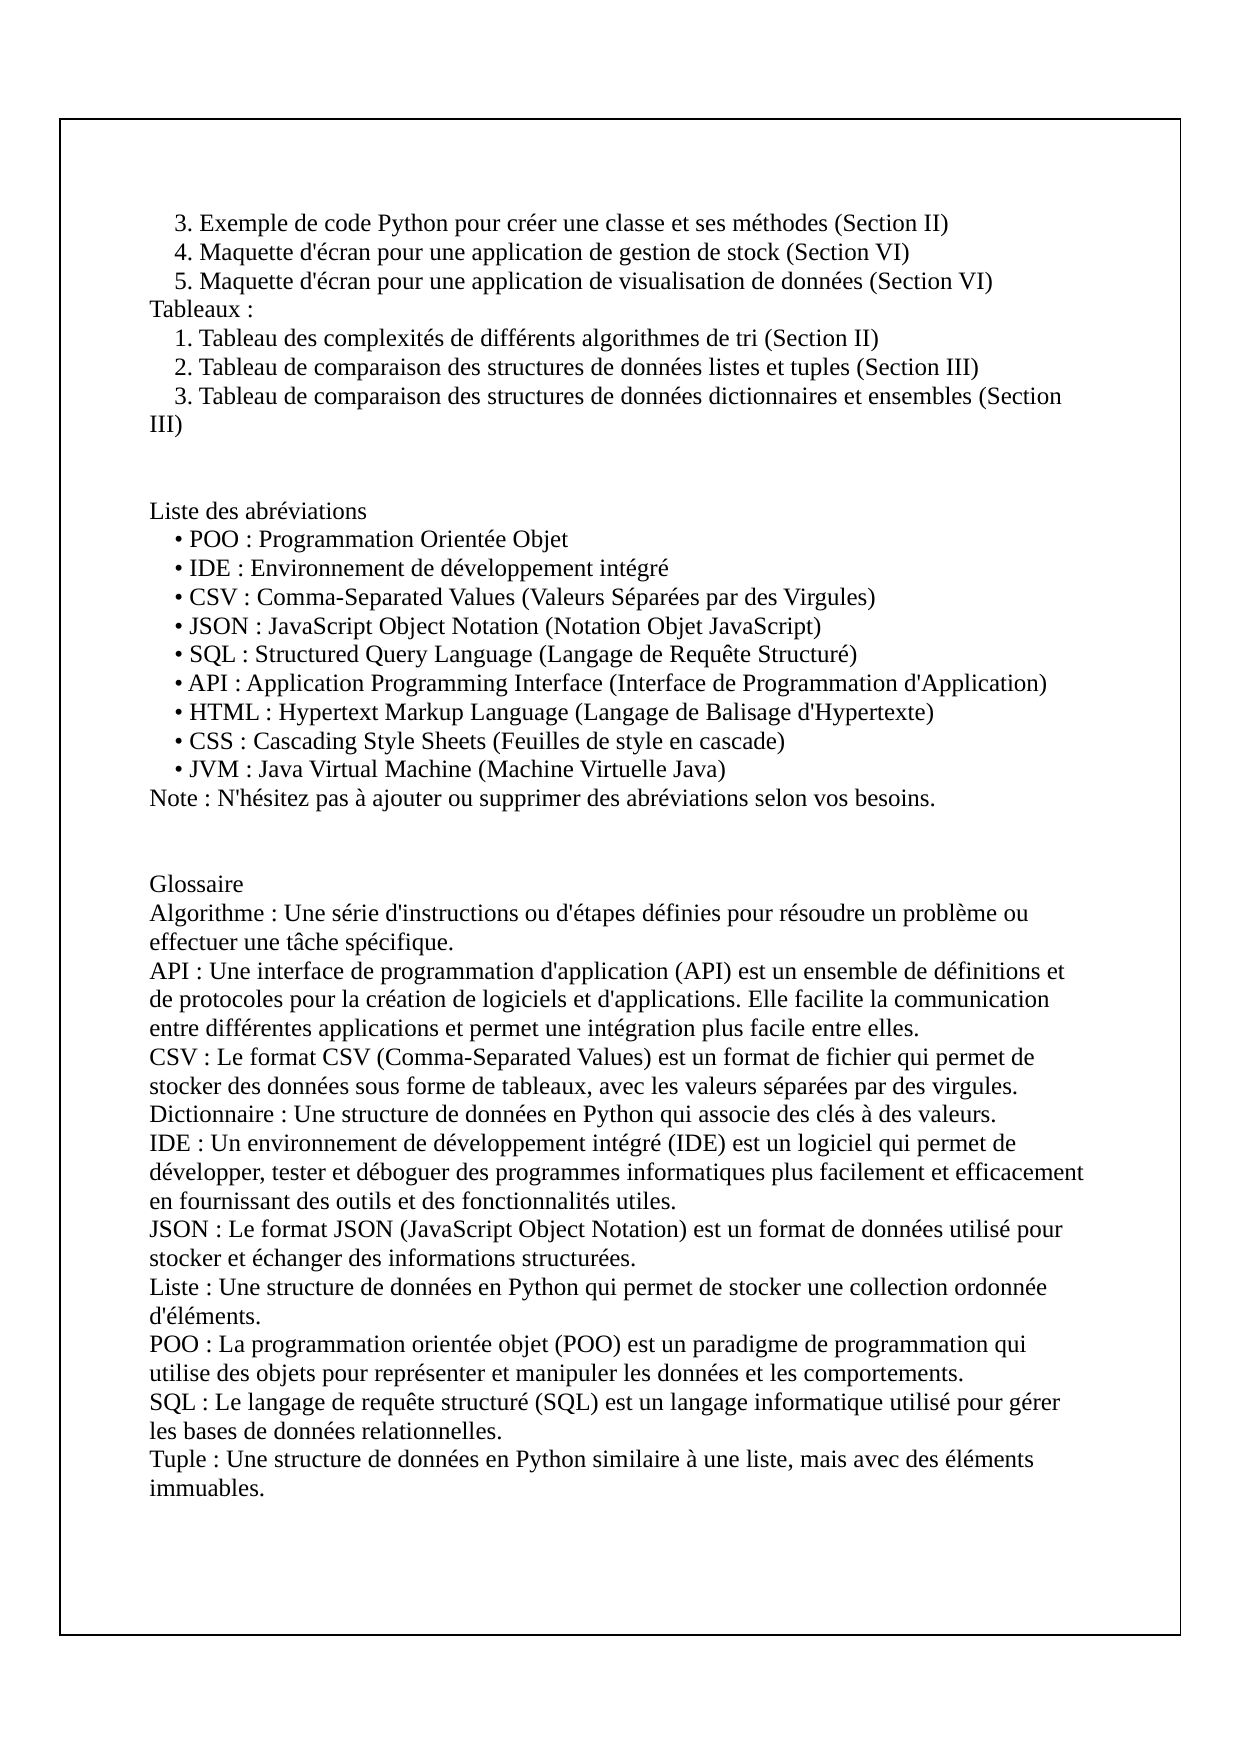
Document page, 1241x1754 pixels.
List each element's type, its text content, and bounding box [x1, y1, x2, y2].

text Dictionnaire : Une structure de données en Python qui associe des clés à des valeurs. [149, 1099, 1091, 1128]
text API : Une interface de programmation d'application (API) est un ensemble de définitions et de protocoles pour la création de logiciels et d'applications. Elle facilite la communication entre différentes applications et permet une intégration plus facile entre elles. [149, 956, 1091, 1042]
text 3. Tableau de comparaison des structures de données dictionnaires et ensembles (Section III) [149, 381, 1091, 438]
text 1. Tableau des complexités de différents algorithmes de tri (Section II) [149, 323, 1091, 352]
text 5. Maquette d'écran pour une application de visualisation de données (Section VI) [149, 266, 1091, 294]
text Liste des abréviations [149, 496, 1091, 524]
text 3. Exemple de code Python pour créer une classe et ses méthodes (Section II) [149, 208, 1091, 237]
text Tableaux : [149, 294, 1091, 323]
text POO : La programmation orientée objet (POO) est un paradigme de programmation qui utilise des objets pour représenter et manipuler les données et les comportements. [149, 1329, 1091, 1387]
text • CSS : Cascading Style Sheets (Feuilles de style en cascade) [149, 726, 1091, 754]
text Algorithme : Une série d'instructions ou d'étapes définies pour résoudre un problème ou effectuer une tâche spécifique. [149, 898, 1091, 956]
text • POO : Programmation Orientée Objet [149, 524, 1091, 553]
text 2. Tableau de comparaison des structures de données listes et tuples (Section III) [149, 352, 1091, 381]
text • SQL : Structured Query Language (Langage de Requête Structuré) [149, 639, 1091, 668]
text • JSON : JavaScript Object Notation (Notation Objet JavaScript) [149, 611, 1091, 639]
text CSV : Le format CSV (Comma-Separated Values) est un format de fichier qui permet de stocker des données sous forme de tableaux, avec les valeurs séparées par des virgules. [149, 1042, 1091, 1099]
text Note : N'hésitez pas à ajouter ou supprimer des abréviations selon vos besoins. [149, 783, 1091, 812]
text Liste : Une structure de données en Python qui permet de stocker une collection ordonnée d'éléments. [149, 1272, 1091, 1329]
text Glossaire [149, 869, 1091, 898]
text • CSV : Comma-Separated Values (Valeurs Séparées par des Virgules) [149, 582, 1091, 611]
text IDE : Un environnement de développement intégré (IDE) est un logiciel qui permet de développer, tester et déboguer des programmes informatiques plus facilement et efficacement en fournissant des outils et des fonctionnalités utiles. [149, 1128, 1091, 1214]
text 4. Maquette d'écran pour une application de gestion de stock (Section VI) [149, 237, 1091, 266]
text • JVM : Java Virtual Machine (Machine Virtuelle Java) [149, 754, 1091, 783]
text • HTML : Hypertext Markup Language (Langage de Balisage d'Hypertexte) [149, 697, 1091, 726]
text Tuple : Une structure de données en Python similaire à une liste, mais avec des éléments immuables. [149, 1444, 1091, 1502]
text SQL : Le langage de requête structuré (SQL) est un langage informatique utilisé pour gérer les bases de données relationnelles. [149, 1387, 1091, 1444]
text JSON : Le format JSON (JavaScript Object Notation) est un format de données utilisé pour stocker et échanger des informations structurées. [149, 1214, 1091, 1272]
text • API : Application Programming Interface (Interface de Programmation d'Application) [149, 668, 1091, 697]
text • IDE : Environnement de développement intégré [149, 553, 1091, 582]
